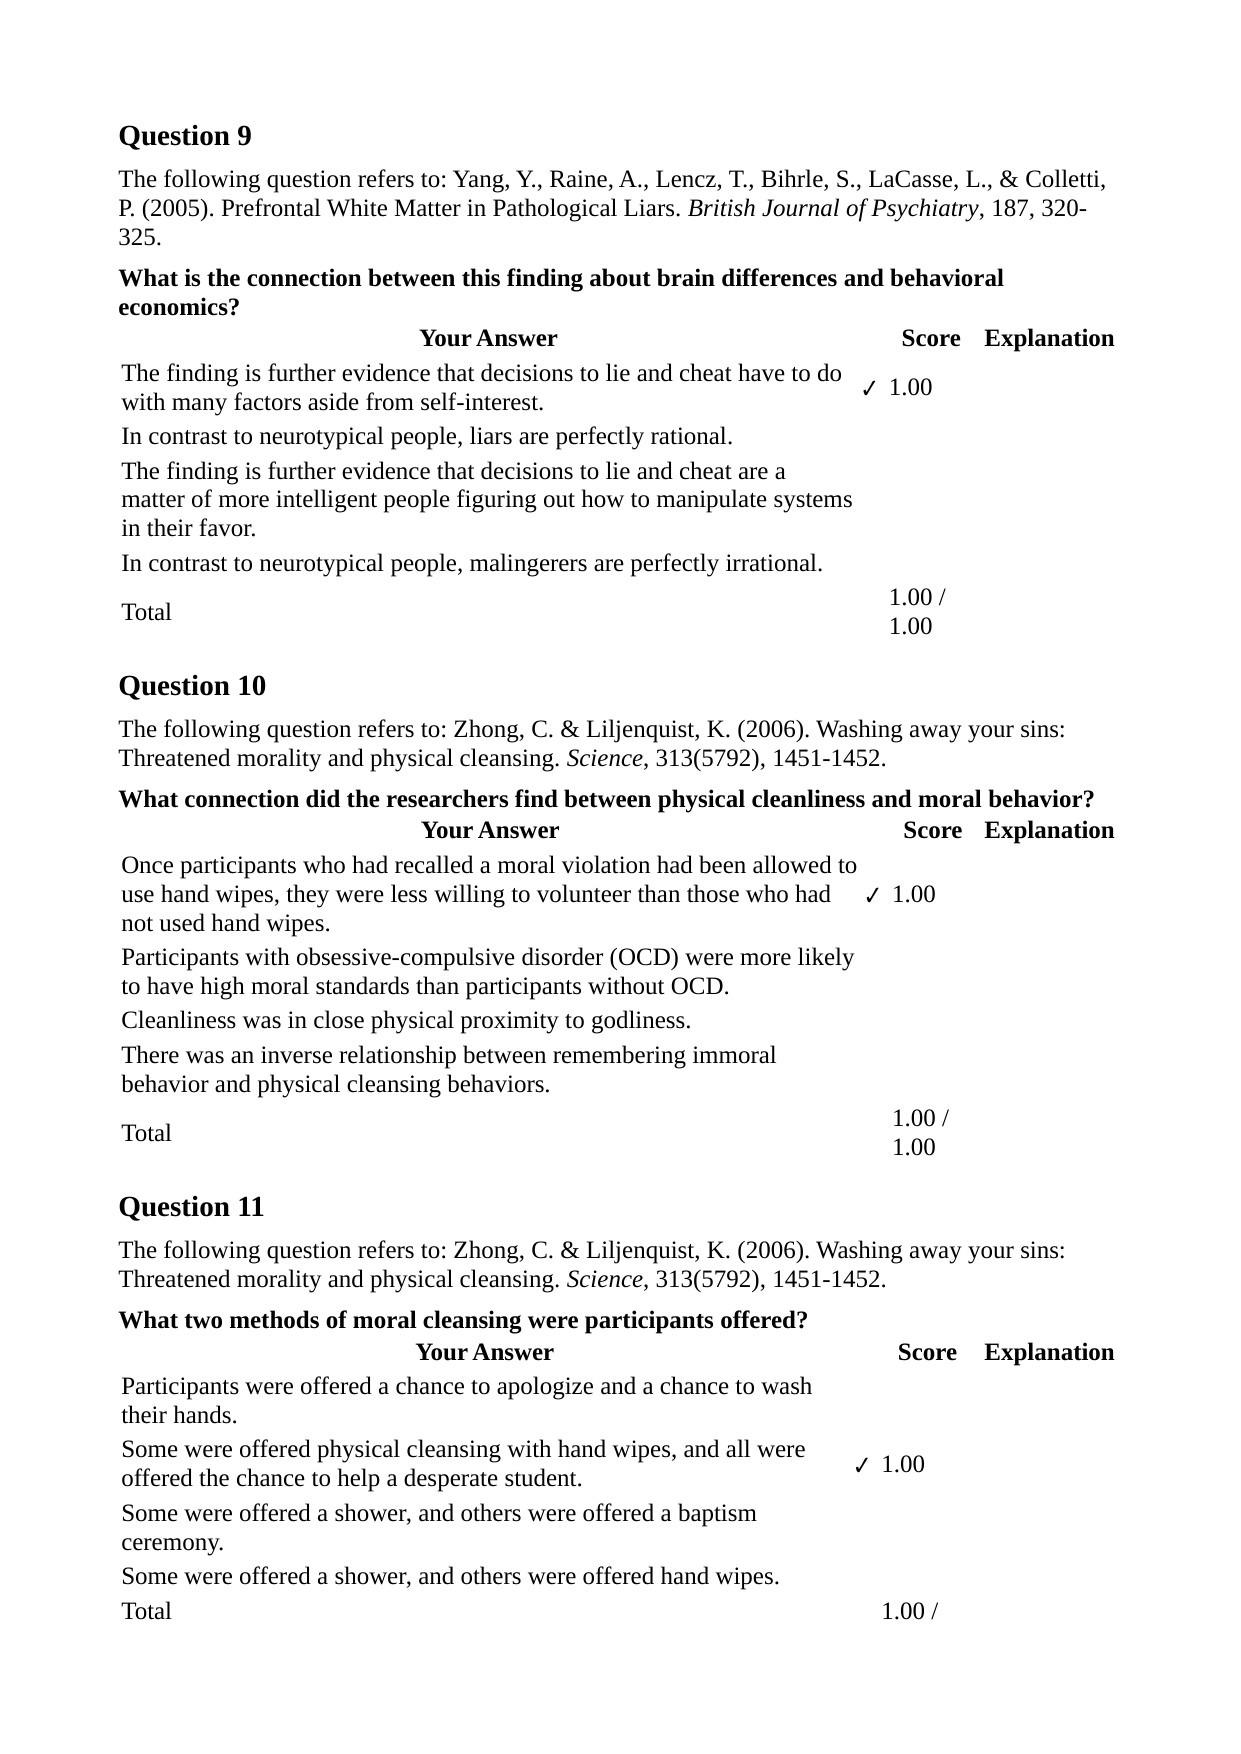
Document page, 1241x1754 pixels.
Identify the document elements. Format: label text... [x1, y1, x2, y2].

table_cell [862, 939, 889, 1003]
subtitle Question 11 [118, 1189, 1122, 1222]
table_cell [851, 1558, 878, 1593]
table_cell [859, 453, 886, 545]
table_cell In contrast to neurotypical people, malingerers are perfectly irrational. [118, 545, 859, 579]
table_cell [862, 1101, 889, 1164]
table_cell 1.00 [886, 355, 977, 418]
table_cell [889, 939, 977, 1003]
table_cell [878, 1495, 977, 1558]
table_header Explanation [977, 320, 1122, 355]
table_cell [862, 1003, 889, 1037]
table_header [851, 1334, 878, 1368]
table_cell [977, 1432, 1122, 1495]
table_cell 1.00 / [878, 1593, 977, 1627]
table_cell [851, 1368, 878, 1432]
text What connection did the researchers find between physical cleanliness and moral behavior? [118, 784, 1122, 813]
table_cell [886, 418, 977, 453]
table_cell [889, 1037, 977, 1101]
table_cell 1.00 [878, 1432, 977, 1495]
text The following question refers to: Zhong, C. & Liljenquist, K. (2006). Washing away your sins: Threatened morality and physical cleansing. Science, 313(5792), 1451-1452. [118, 714, 1122, 771]
table_header Score [889, 813, 977, 847]
table_cell [977, 580, 1122, 643]
table_cell [977, 1368, 1122, 1432]
table_cell Some were offered a shower, and others were offered a baptism ceremony. [118, 1495, 851, 1558]
subtitle Question 9 [118, 118, 1122, 152]
table_cell ✔ [859, 355, 886, 418]
table_cell [977, 1558, 1122, 1593]
table_cell There was an inverse relationship between remembering immoral behavior and physical cleansing behaviors. [118, 1037, 862, 1101]
table_header [859, 320, 886, 355]
table_cell Some were offered a shower, and others were offered hand wipes. [118, 1558, 851, 1593]
table_cell Participants with obsessive-compulsive disorder (OCD) were more likely to have high moral standards than participants without OCD. [118, 939, 862, 1003]
table_cell [859, 418, 886, 453]
table_cell [977, 355, 1122, 418]
table_cell [886, 545, 977, 579]
table_header Explanation [977, 1334, 1122, 1368]
table_cell [977, 545, 1122, 579]
table_cell [878, 1558, 977, 1593]
table_cell 1.00 / 1.00 [889, 1101, 977, 1164]
table_cell [977, 1003, 1122, 1037]
table_header Your Answer [118, 813, 862, 847]
table_cell [977, 1495, 1122, 1558]
table_cell [886, 453, 977, 545]
table_cell Some were offered physical cleansing with hand wipes, and all were offered the chance to help a desperate student. [118, 1432, 851, 1495]
table_cell [859, 545, 886, 579]
table_cell Participants were offered a chance to apologize and a chance to wash their hands. [118, 1368, 851, 1432]
table_cell [977, 418, 1122, 453]
table_cell 1.00 [889, 847, 977, 939]
table_cell [977, 1037, 1122, 1101]
table_cell Total [118, 1101, 862, 1164]
subtitle Question 10 [118, 668, 1122, 701]
table_cell ✔ [862, 847, 889, 939]
table_header Your Answer [118, 320, 859, 355]
table_header Your Answer [118, 1334, 851, 1368]
table_cell The finding is further evidence that decisions to lie and cheat are a matter of more intelligent people figuring out how to manipulate systems in their favor. [118, 453, 859, 545]
table_cell [851, 1495, 878, 1558]
text The following question refers to: Yang, Y., Raine, A., Lencz, T., Bihrle, S., LaCasse, L., & Colletti, P. (2005). Prefrontal White Matter in Pathological Liars. British Journal of Psychiatry, 187, 320-325. [118, 164, 1122, 250]
table_cell [977, 453, 1122, 545]
table_cell [851, 1593, 878, 1627]
table_cell [859, 580, 886, 643]
table_cell In contrast to neurotypical people, liars are perfectly rational. [118, 418, 859, 453]
table_cell [977, 847, 1122, 939]
table_header Explanation [977, 813, 1122, 847]
table_cell Cleanliness was in close physical proximity to godliness. [118, 1003, 862, 1037]
table_cell Once participants who had recalled a moral violation had been allowed to use hand wipes, they were less willing to volunteer than those who had not used hand wipes. [118, 847, 862, 939]
table_cell 1.00 / 1.00 [886, 580, 977, 643]
table_cell [977, 939, 1122, 1003]
table_header [862, 813, 889, 847]
table_header Score [886, 320, 977, 355]
text What two methods of moral cleansing were participants offered? [118, 1305, 1122, 1334]
table_cell Total [118, 1593, 851, 1627]
text What is the connection between this finding about brain differences and behavioral economics? [118, 263, 1122, 320]
table_cell [977, 1593, 1122, 1627]
table_cell Total [118, 580, 859, 643]
text The following question refers to: Zhong, C. & Liljenquist, K. (2006). Washing away your sins: Threatened morality and physical cleansing. Science, 313(5792), 1451-1452. [118, 1235, 1122, 1292]
table_header Score [878, 1334, 977, 1368]
table_cell [878, 1368, 977, 1432]
table_cell [862, 1037, 889, 1101]
table_cell The finding is further evidence that decisions to lie and cheat have to do with many factors aside from self-interest. [118, 355, 859, 418]
table_cell [977, 1101, 1122, 1164]
table_cell ✔ [851, 1432, 878, 1495]
table_cell [889, 1003, 977, 1037]
